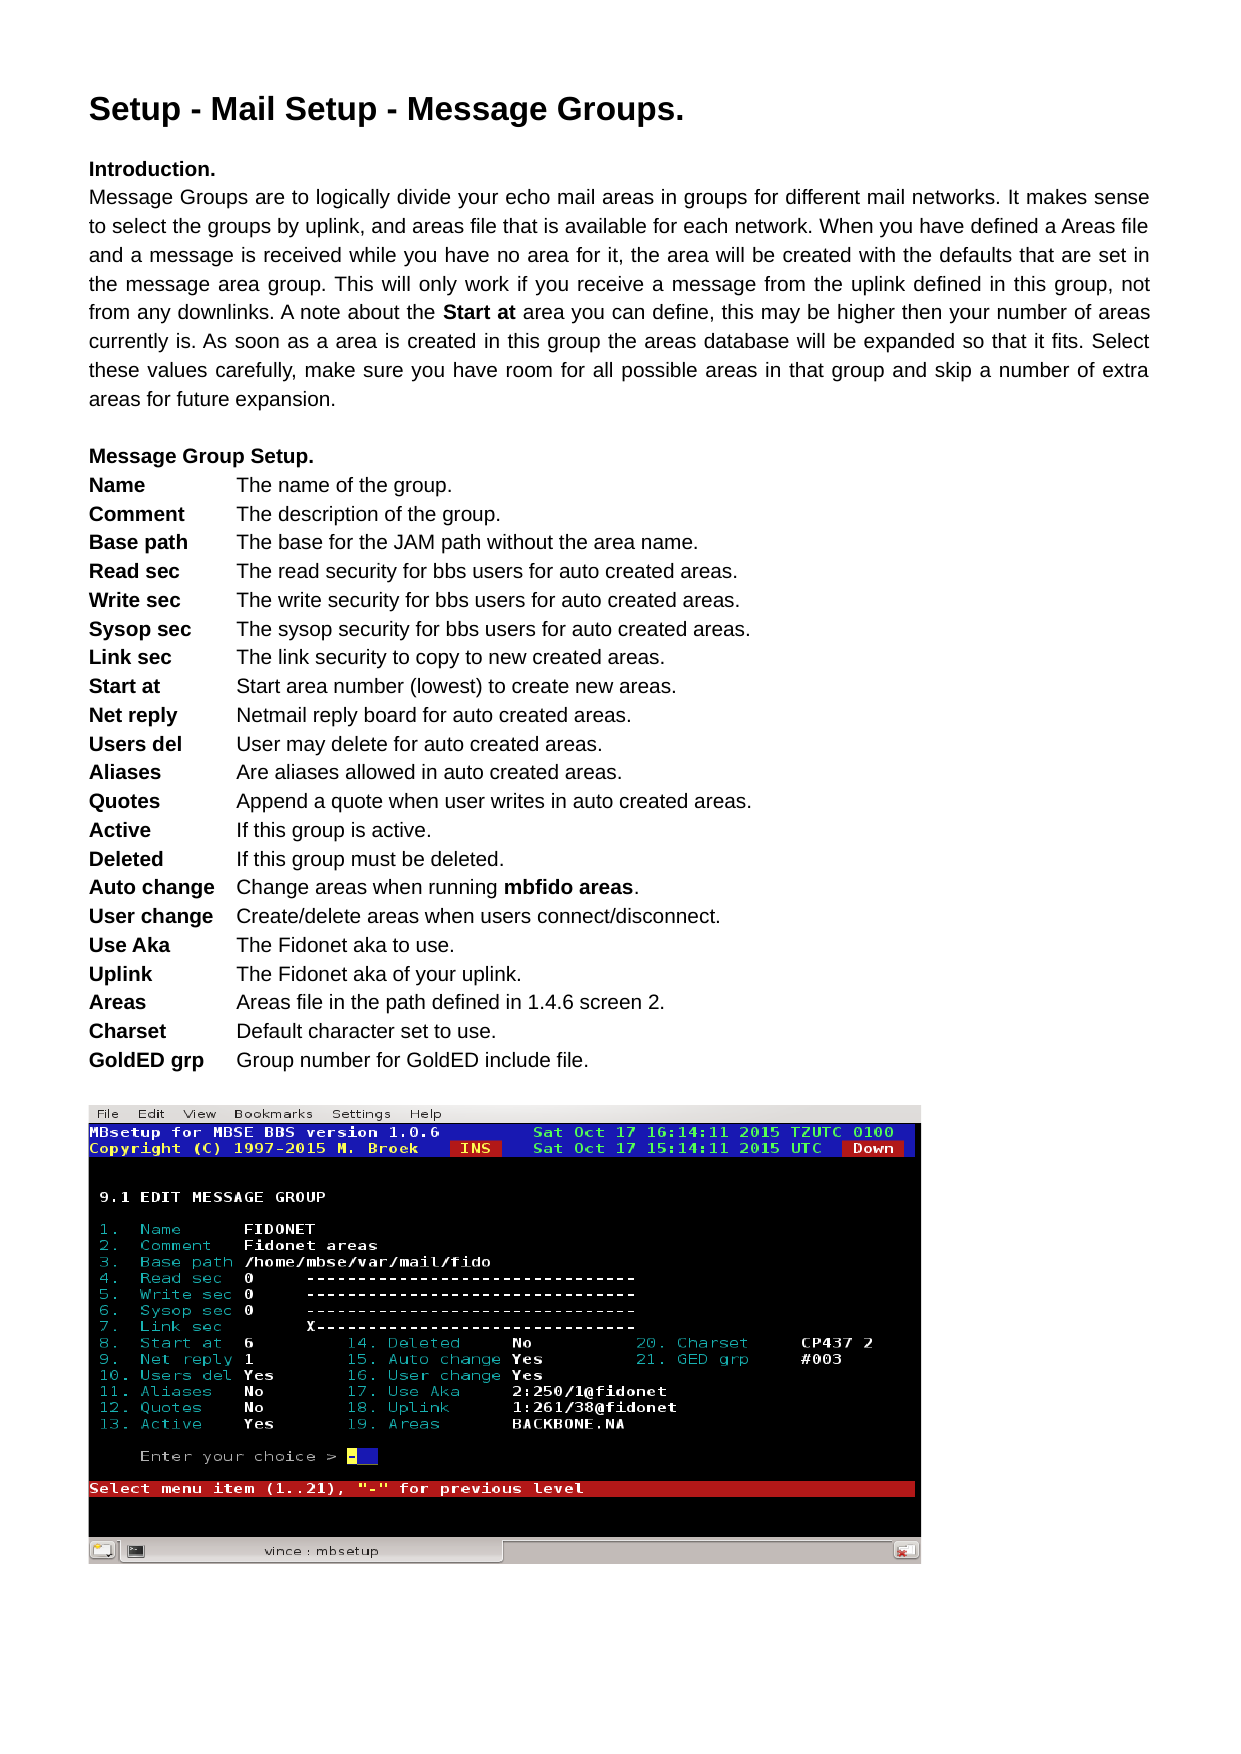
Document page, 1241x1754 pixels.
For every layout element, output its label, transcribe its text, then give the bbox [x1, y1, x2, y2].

text Base path The base for the JAM path without the area name. [88, 530, 1152, 554]
text Read sec The read security for bbs users for auto created areas. [88, 559, 1152, 583]
text GoldED grp Group number for GoldED include file. [88, 1048, 1152, 1072]
subtitle Setup - Mail Setup - Message Groups. [88, 88, 1152, 127]
text Message Group Setup. [88, 444, 1152, 468]
text Active If this group is active. [88, 818, 1152, 842]
text User change Create/delete areas when users connect/disconnect. [88, 904, 1152, 928]
text Name The name of the group. [88, 473, 1152, 497]
text Aliases Are aliases allowed in auto created areas. [88, 760, 1152, 784]
text Link sec The link security to copy to new created areas. [88, 645, 1152, 669]
text Uplink The Fidonet aka of your uplink. [88, 961, 1152, 985]
text Auto change Change areas when running mbfido areas. [88, 875, 1152, 899]
text Charset Default character set to use. [88, 1019, 1152, 1043]
text Sysop sec The sysop security for bbs users for auto created areas. [88, 616, 1152, 640]
text Introduction. [88, 156, 1152, 180]
text Start at Start area number (lowest) to create new areas. [88, 674, 1152, 698]
text Areas Areas file in the path defined in 1.4.6 screen 2. [88, 990, 1152, 1014]
picture [88, 1105, 922, 1564]
text Deleted If this group must be deleted. [88, 846, 1152, 870]
text Net reply Netmail reply board for auto created areas. [88, 703, 1152, 727]
text Write sec The write security for bbs users for auto created areas. [88, 588, 1152, 612]
text Use Aka The Fidonet aka to use. [88, 933, 1152, 957]
text Quotes Append a quote when user writes in auto created areas. [88, 789, 1152, 813]
text Message Groups are to logically divide your echo mail areas in groups for different mail networks. It makes sense to select the groups by uplink, and areas file that is available for each network. When you have defined a Areas file and a message is received while you have no area for it, the area will be created with the defaults that are set in the message area group. This will only work if you receive a message from the uplink defined in this group, not from any downlinks. A note about the Start at area you can define, this may be higher then your number of areas currently is. As soon as a area is created in this group the areas database will be expanded so that it fits. Select these values carefully, make sure you have room for all possible areas in that group and skip a number of extra areas for future expansion. [88, 185, 1152, 410]
text Users del User may delete for auto created areas. [88, 731, 1152, 755]
text Comment The description of the group. [88, 501, 1152, 525]
